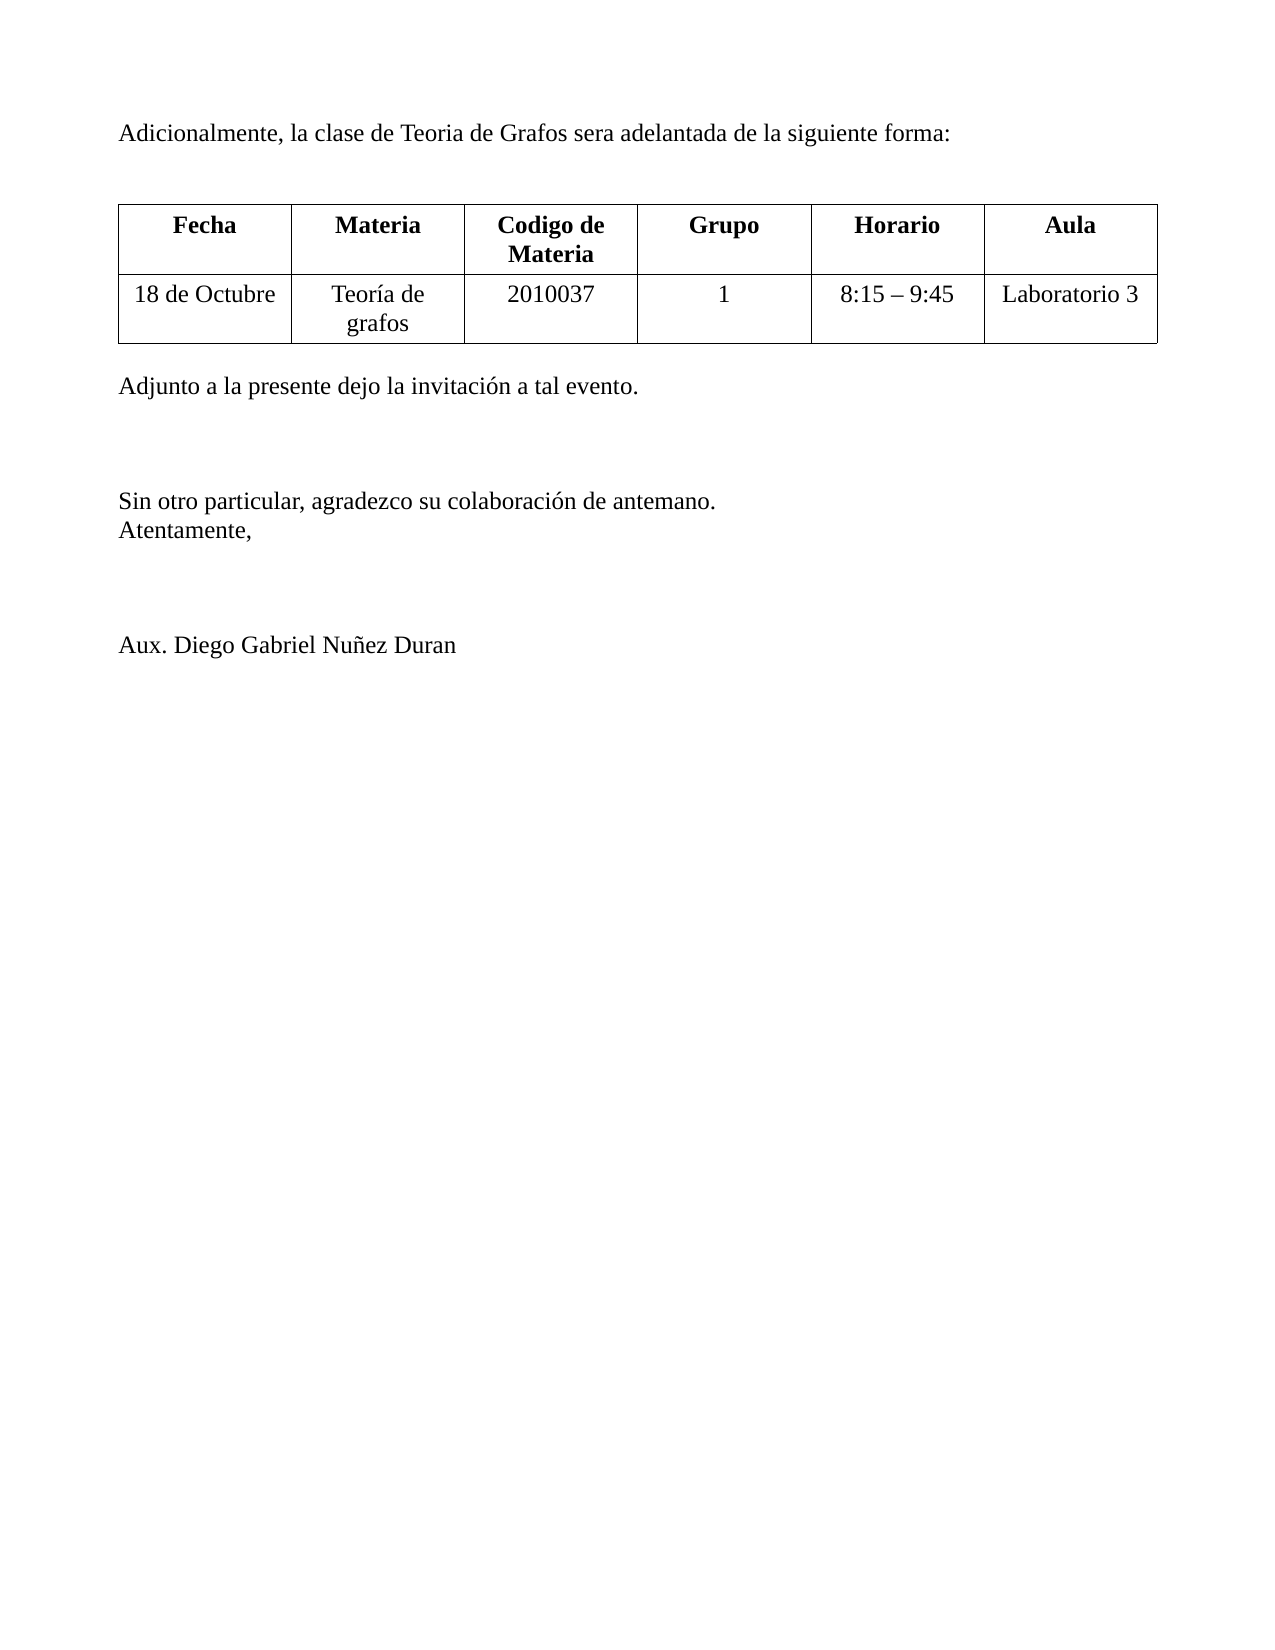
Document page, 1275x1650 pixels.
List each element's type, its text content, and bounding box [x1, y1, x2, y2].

table_header Fecha [119, 205, 291, 273]
table_header Materia [292, 205, 464, 273]
text Adicionalmente, la clase de Teoria de Grafos sera adelantada de la siguiente forma: [118, 118, 1157, 147]
table_cell Laboratorio 3 [985, 275, 1157, 342]
text Aux. Diego Gabriel Nuñez Duran [118, 630, 1157, 659]
table_header Codigo de Materia [465, 205, 637, 273]
table_cell 18 de Octubre [119, 275, 291, 342]
text Adjunto a la presente dejo la invitación a tal evento. [118, 371, 1157, 400]
table_cell 8:15 – 9:45 [812, 275, 984, 342]
table_header Aula [985, 205, 1157, 273]
table_cell 1 [638, 275, 811, 342]
text Atentamente, [118, 515, 1157, 544]
table_header Horario [812, 205, 984, 273]
table_cell Teoría de grafos [292, 275, 464, 342]
table_cell 2010037 [465, 275, 637, 342]
text Sin otro particular, agradezco su colaboración de antemano. [118, 486, 1157, 515]
table_header Grupo [638, 205, 811, 273]
